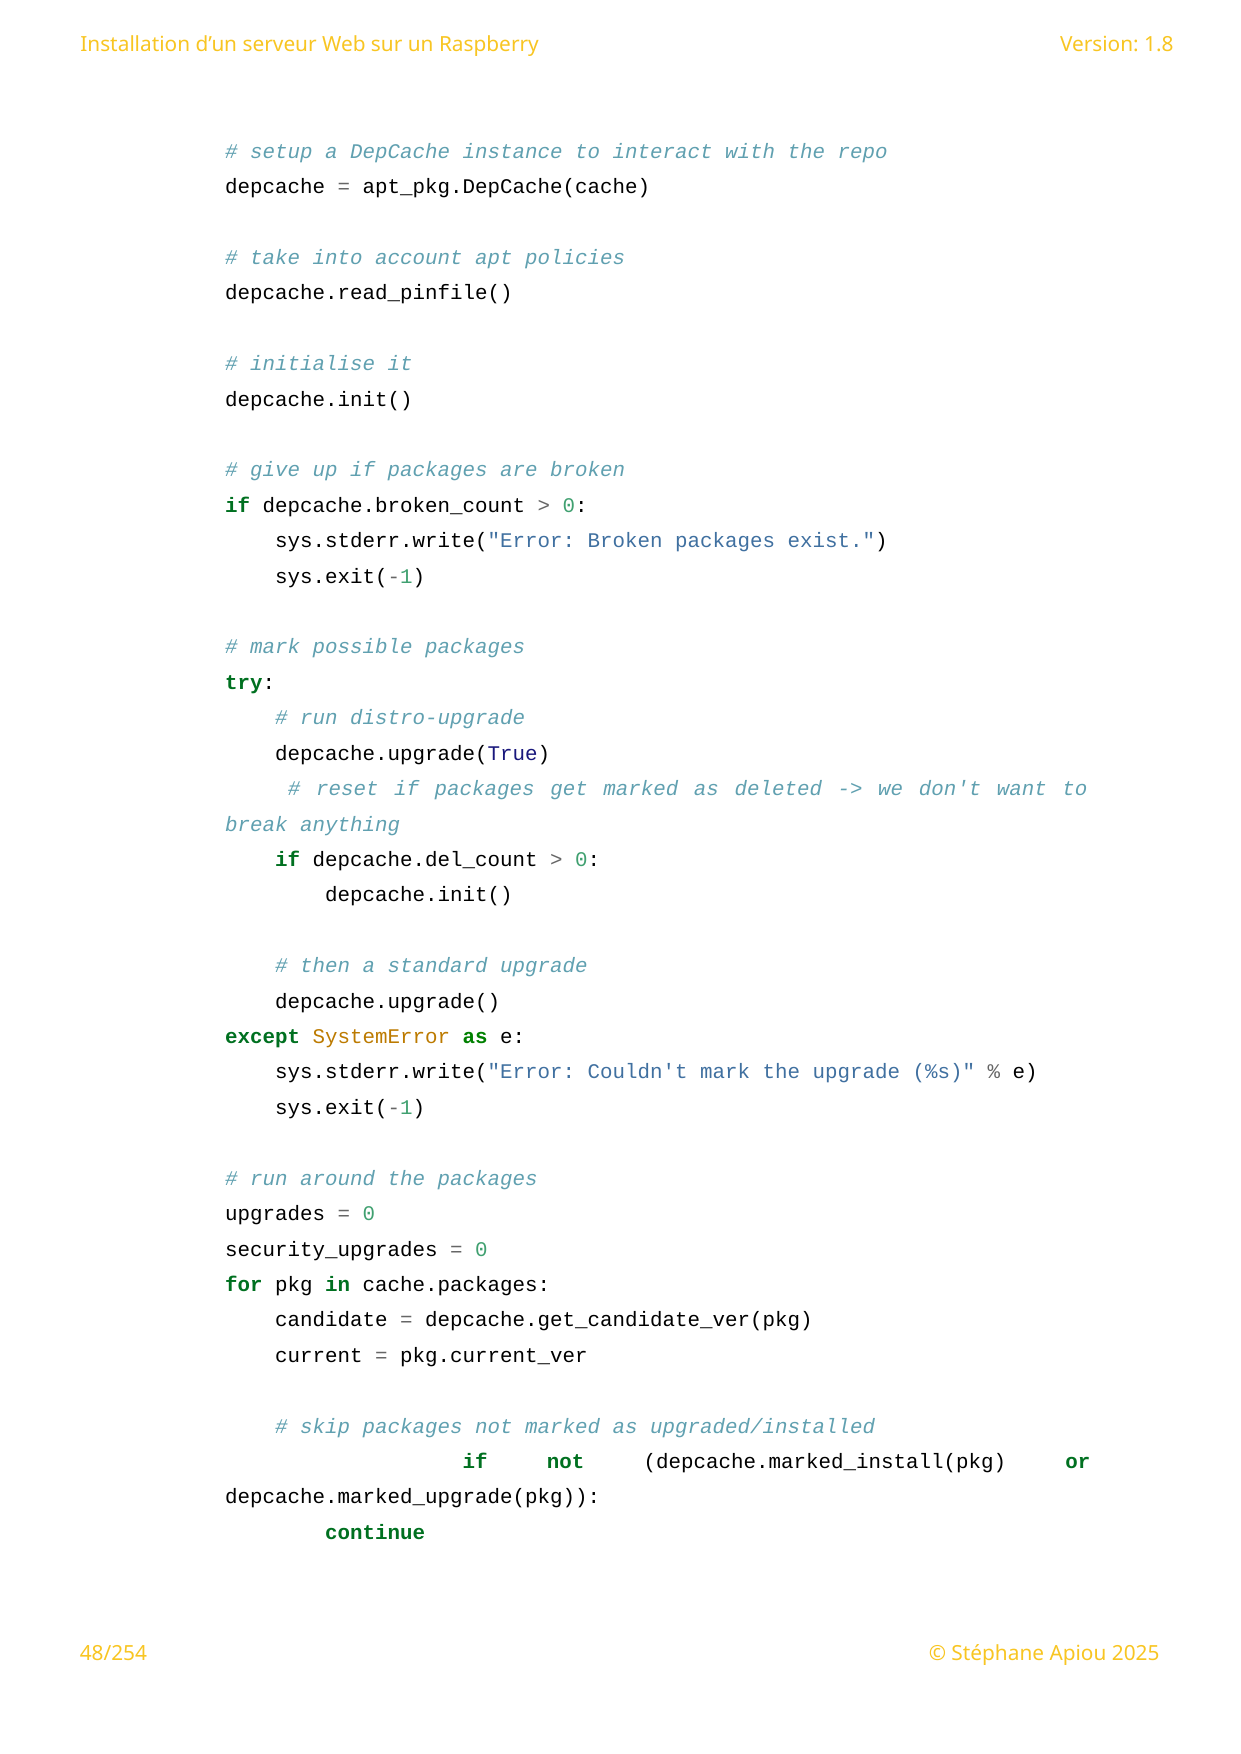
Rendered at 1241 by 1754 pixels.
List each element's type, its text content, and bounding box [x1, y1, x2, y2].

list # setup a DepCache instance to interact with the repo [187, 141, 1090, 164]
list if depcache.broken_count > 0: [187, 495, 1090, 518]
list depcache.upgrade() [187, 991, 1090, 1014]
list sys.stderr.write("Error: Couldn't mark the upgrade (%s)" % e) [187, 1062, 1090, 1085]
list depcache.init() [187, 389, 1090, 412]
list try: [187, 672, 1090, 696]
list # take into account apt policies [187, 247, 1090, 271]
list sys.exit(-1) [187, 566, 1090, 589]
list depcache.read_pinfile() [187, 282, 1090, 306]
list if not (depcache.marked_install(pkg) or depcache.marked_upgrade(pkg)): [187, 1451, 1090, 1510]
list # run around the packages [187, 1168, 1090, 1191]
list for pkg in cache.packages: [187, 1274, 1090, 1298]
list if depcache.del_count > 0: [187, 849, 1090, 873]
list current = pkg.current_ver [187, 1345, 1090, 1368]
list # then a standard upgrade [187, 955, 1090, 979]
list sys.exit(-1) [187, 1097, 1090, 1121]
list candidate = depcache.get_candidate_ver(pkg) [187, 1309, 1090, 1333]
list security_upgrades = 0 [187, 1239, 1090, 1262]
list continue [187, 1522, 1090, 1546]
list upgrades = 0 [187, 1203, 1090, 1227]
list # run distro-upgrade [187, 707, 1090, 731]
list # give up if packages are broken [187, 459, 1090, 483]
list # initialise it [187, 353, 1090, 377]
list except SystemError as e: [187, 1026, 1090, 1050]
list # mark possible packages [187, 637, 1090, 660]
list depcache.init() [187, 884, 1090, 908]
list # skip packages not marked as upgraded/installed [187, 1416, 1090, 1439]
list # reset if packages get marked as deleted -> we don't want to break anything [187, 778, 1090, 837]
list depcache = apt_pkg.DepCache(cache) [187, 176, 1090, 200]
list depcache.upgrade(True) [187, 743, 1090, 766]
list sys.stderr.write("Error: Broken packages exist.") [187, 530, 1090, 554]
